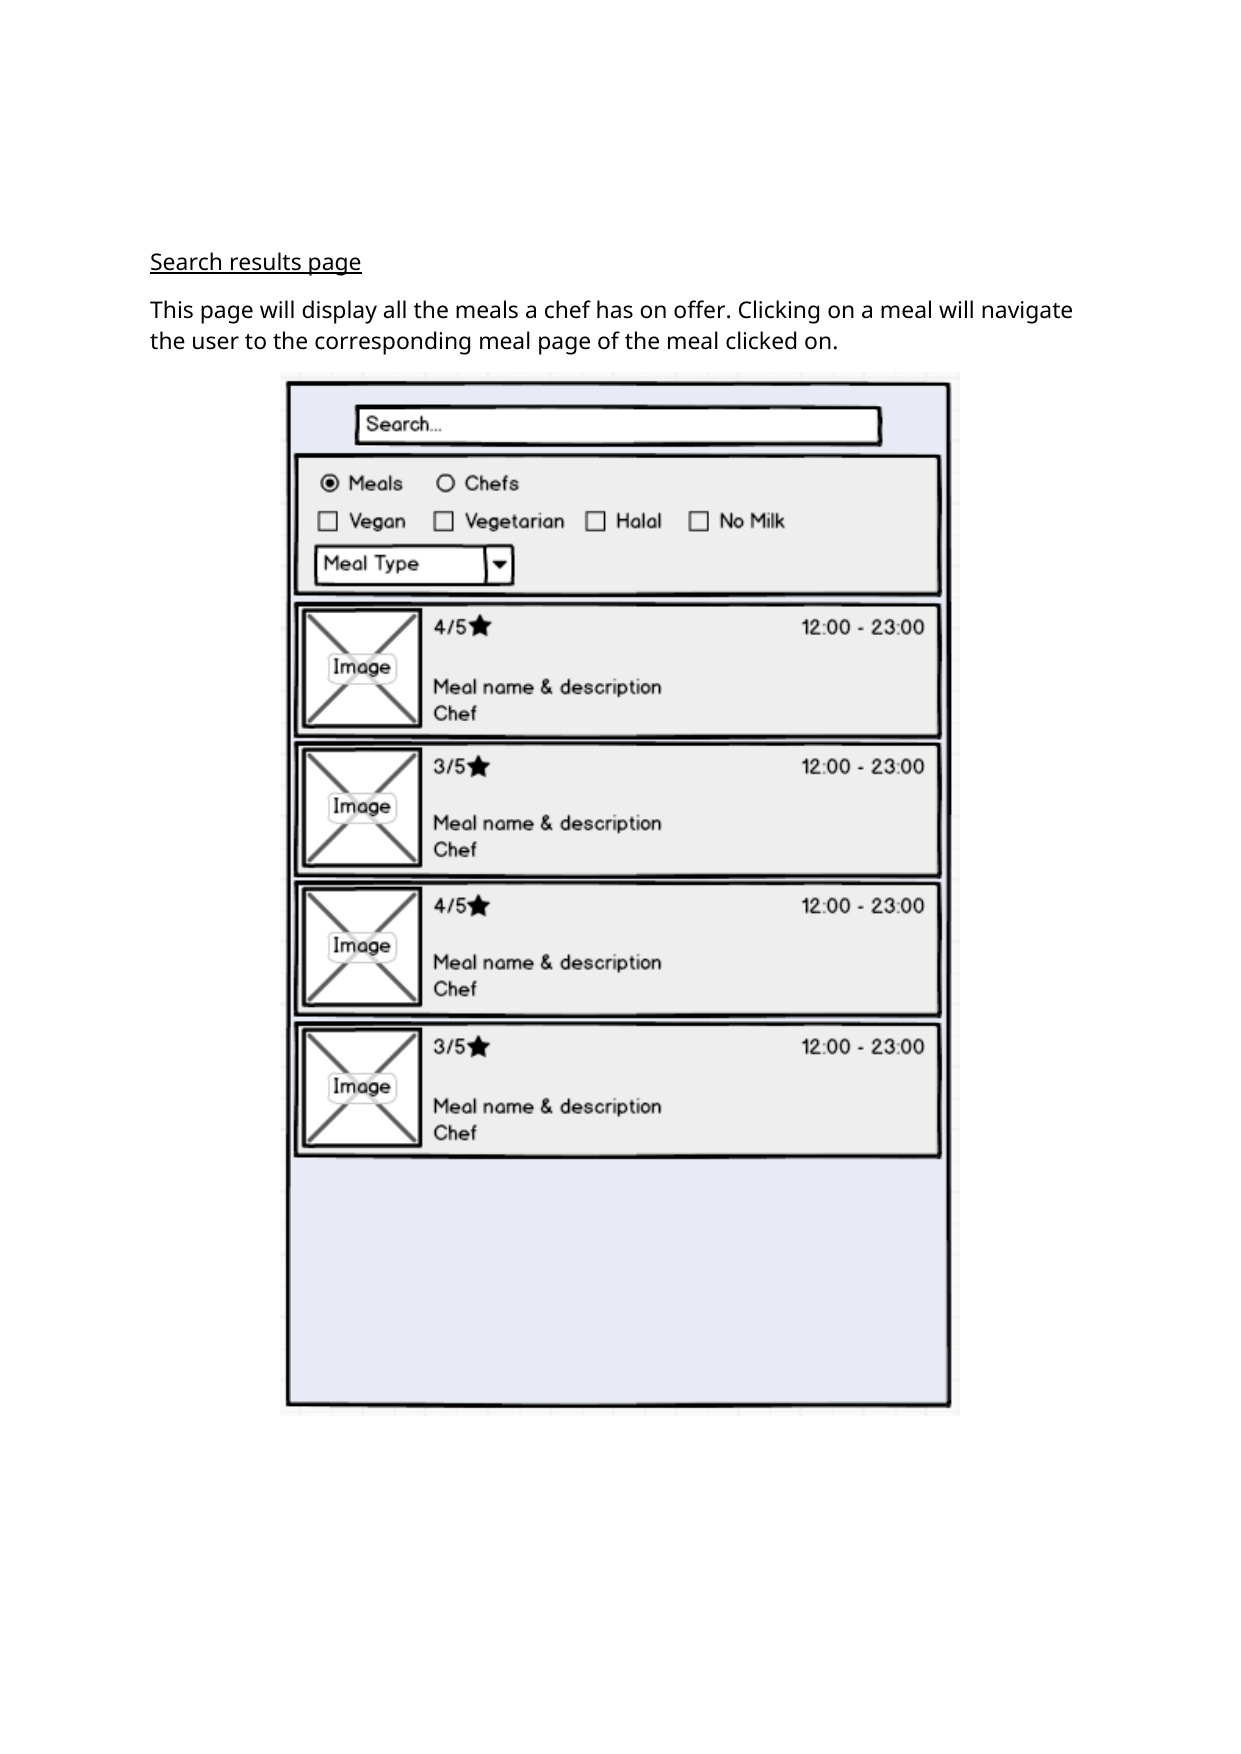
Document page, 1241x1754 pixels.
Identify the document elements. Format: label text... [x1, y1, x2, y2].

text Search results page [150, 246, 1090, 277]
text This page will display all the meals a chef has on offer. Clicking on a meal will navigate the user to the corresponding meal page of the meal clicked on. [150, 294, 1090, 356]
